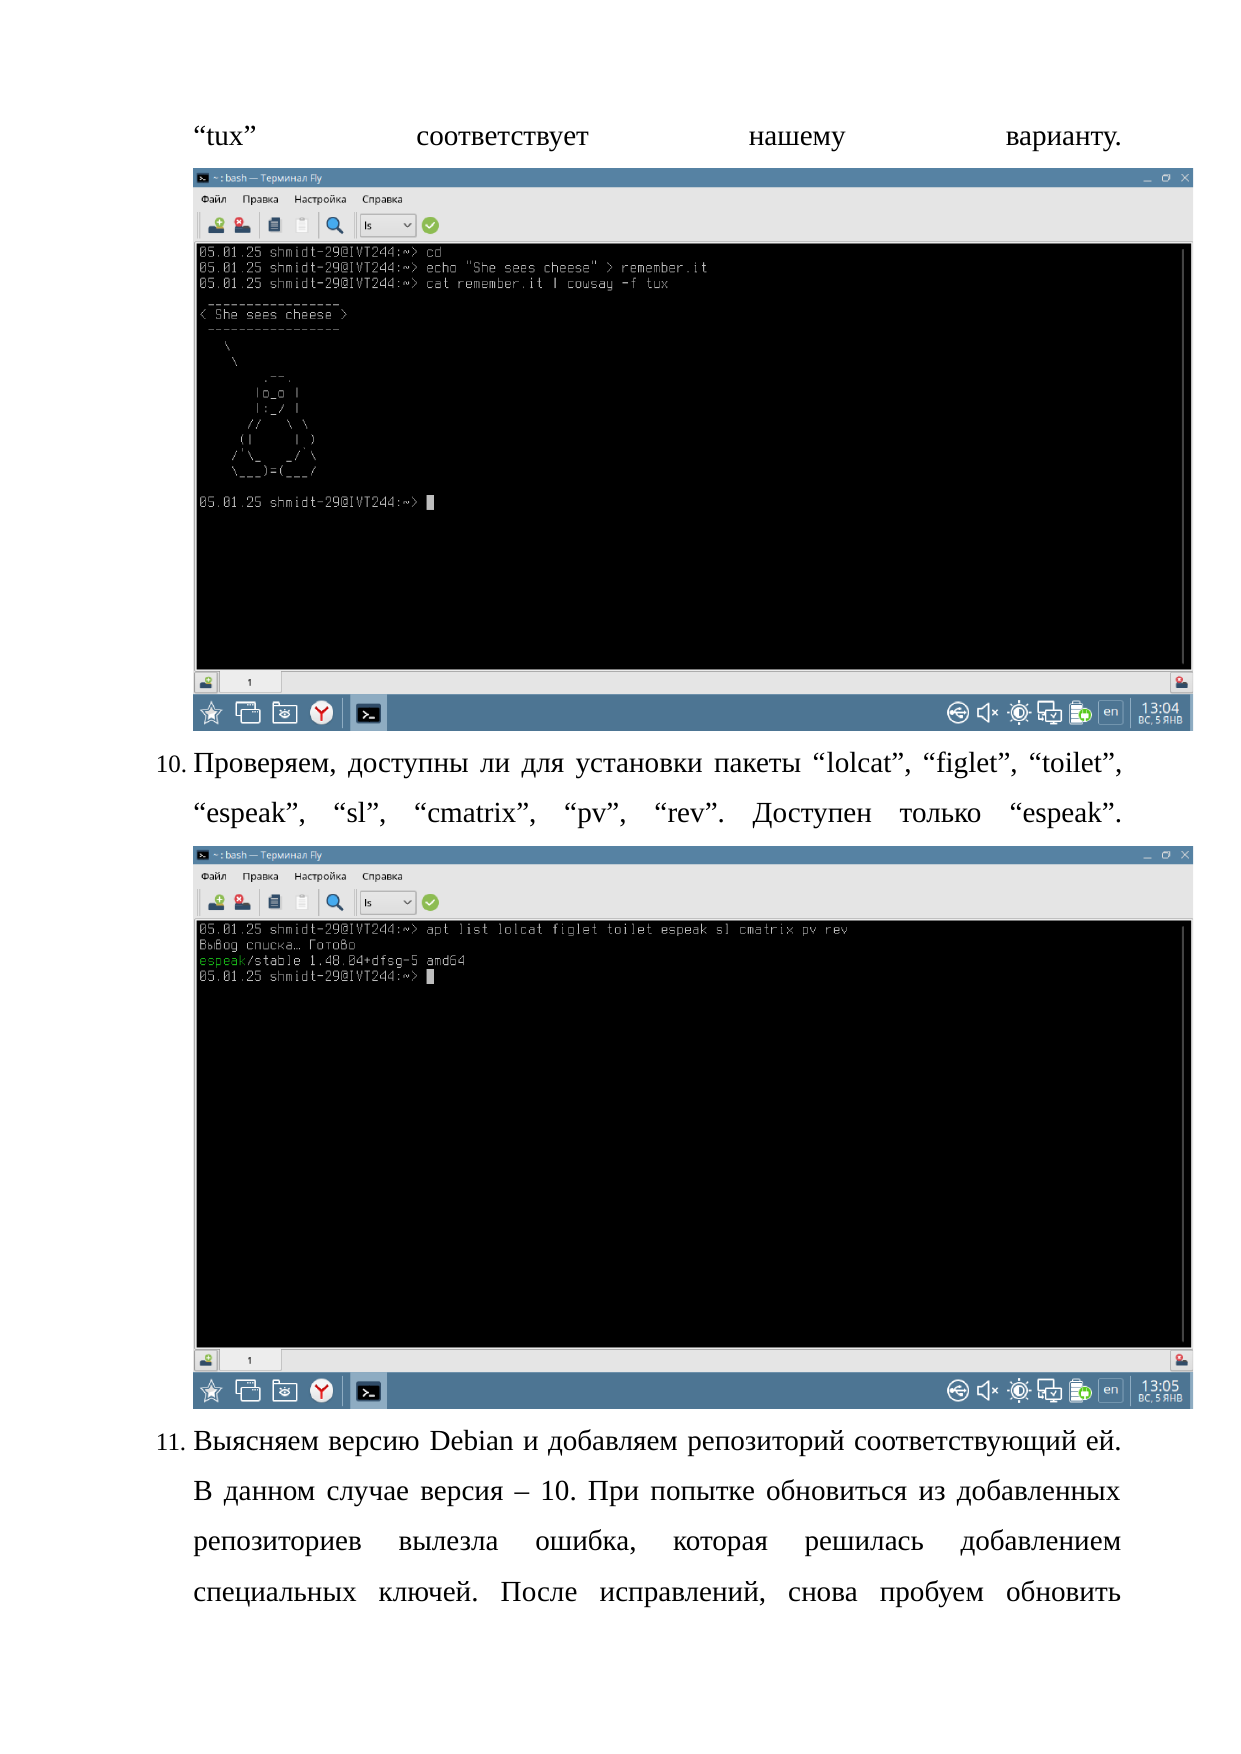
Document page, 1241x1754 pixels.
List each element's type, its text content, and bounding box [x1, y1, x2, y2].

list Выясняем версию Debian и добавляем репозиторий соответствующий ей. В данном случае версия – 10. При попытке обновиться из добавленных репозиториев вылезла ошибка, которая решилась добавлением специальных ключей. После исправлений, снова пробуем обновить систему, и всё получается. [156, 1423, 1122, 1607]
list Проверяем, доступны ли для установки пакеты “lolcat”, “figlet”, “toilet”, “espeak”, “sl”, “cmatrix”, “pv”, “rev”. Доступен только “espeak”. [156, 745, 1122, 1408]
list “tux” соответствует нашему варианту. [156, 118, 1122, 731]
